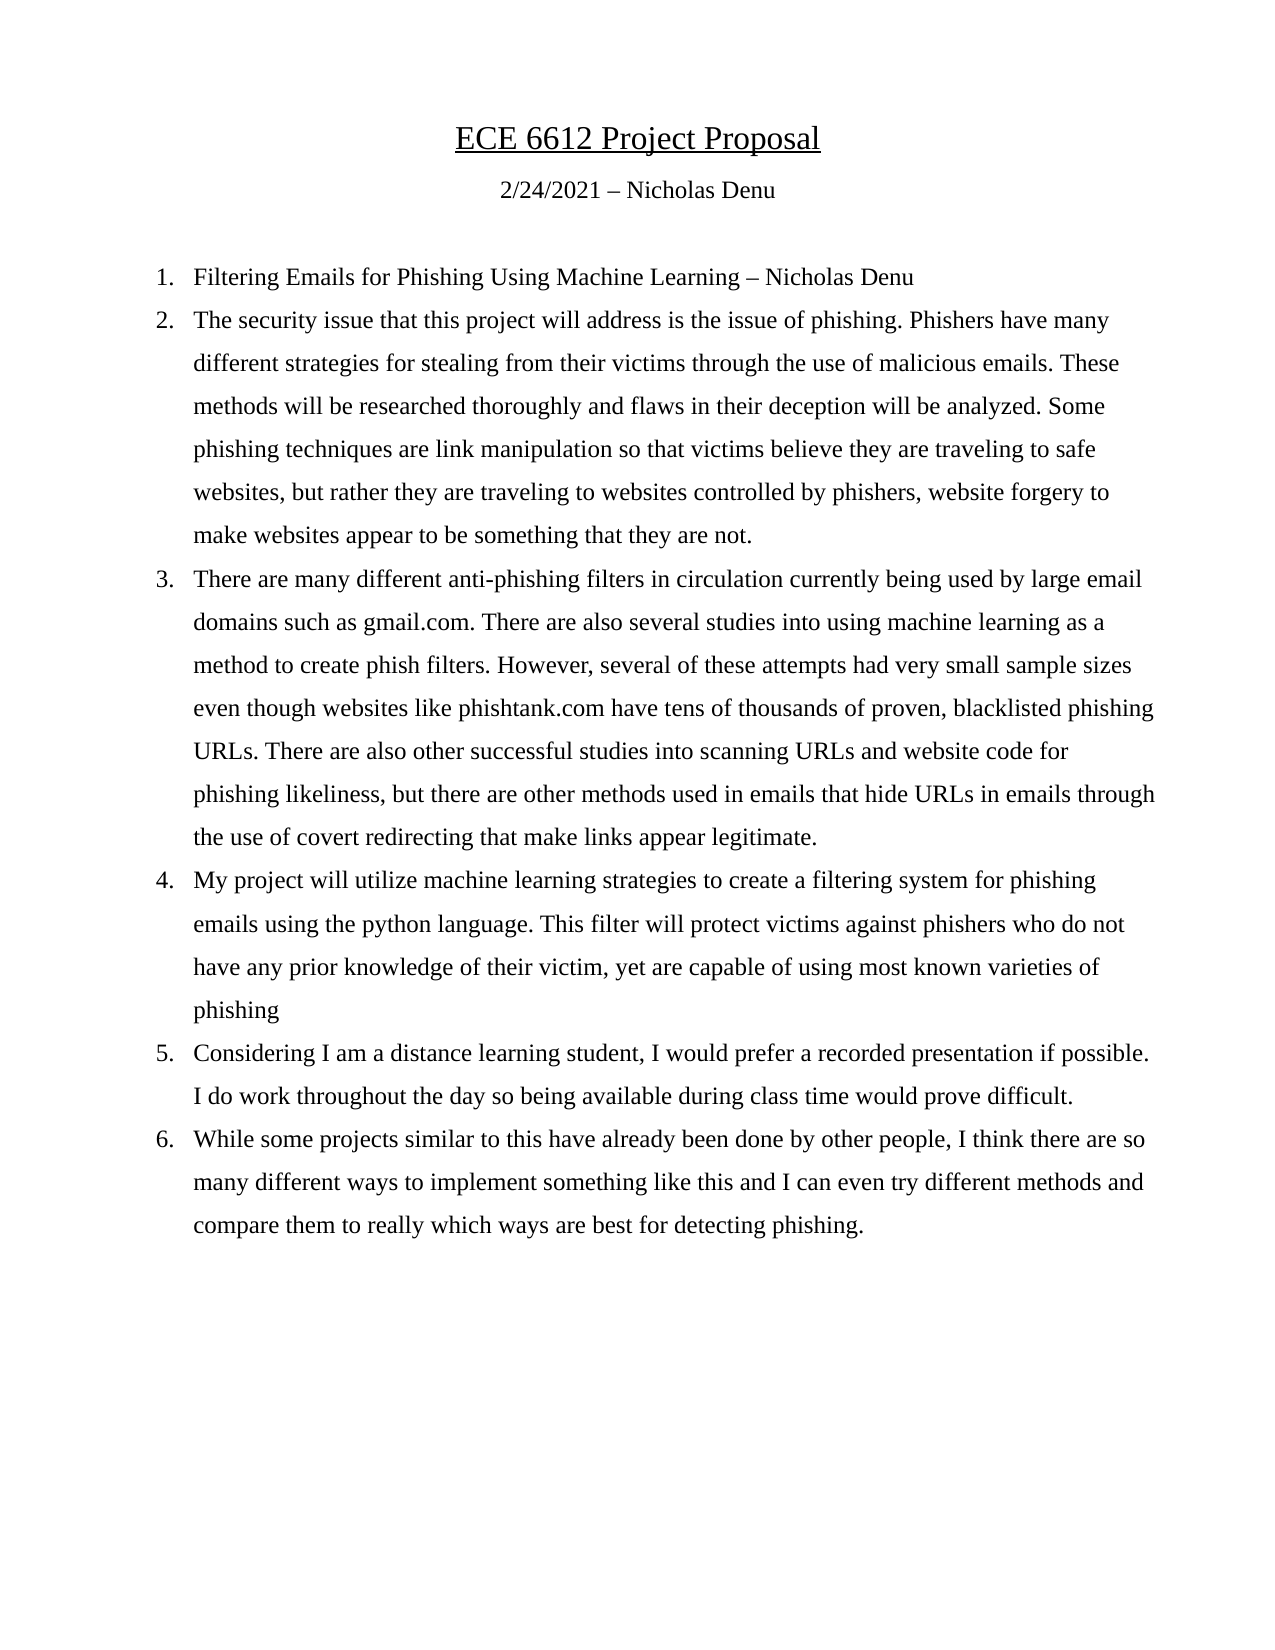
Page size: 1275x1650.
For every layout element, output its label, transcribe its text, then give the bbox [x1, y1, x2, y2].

text 2/24/2021 – Nicholas Denu [118, 176, 1157, 204]
list Filtering Emails for Phishing Using Machine Learning – Nicholas Denu [156, 262, 1157, 291]
list Considering I am a distance learning student, I would prefer a recorded presentation if possible. I do work throughout the day so being available during class time would prove difficult. [156, 1038, 1157, 1110]
list My project will utilize machine learning strategies to create a filtering system for phishing emails using the python language. This filter will protect victims against phishers who do not have any prior knowledge of their victim, yet are capable of using most known varieties of phishing [156, 866, 1157, 1024]
list The security issue that this project will address is the issue of phishing. Phishers have many different strategies for stealing from their victims through the use of malicious emails. These methods will be researched thoroughly and flaws in their deception will be analyzed. Some phishing techniques are link manipulation so that victims believe they are traveling to safe websites, but rather they are traveling to websites controlled by phishers, website forgery to make websites appear to be something that they are not. [156, 305, 1157, 549]
list There are many different anti-phishing filters in circulation currently being used by large email domains such as gmail.com. There are also several studies into using machine learning as a method to create phish filters. However, several of these attempts had very small sample sizes even though websites like phishtank.com have tens of thousands of proven, blacklisted phishing URLs. There are also other successful studies into scanning URLs and website code for phishing likeliness, but there are other methods used in emails that hide URLs in emails through the use of covert redirecting that make links appear legitimate. [156, 564, 1157, 851]
list While some projects similar to this have already been done by other people, I think there are so many different ways to implement something like this and I can even try different methods and compare them to really which ways are best for detecting phishing. [156, 1124, 1157, 1239]
text ECE 6612 Project Proposal [118, 118, 1157, 156]
